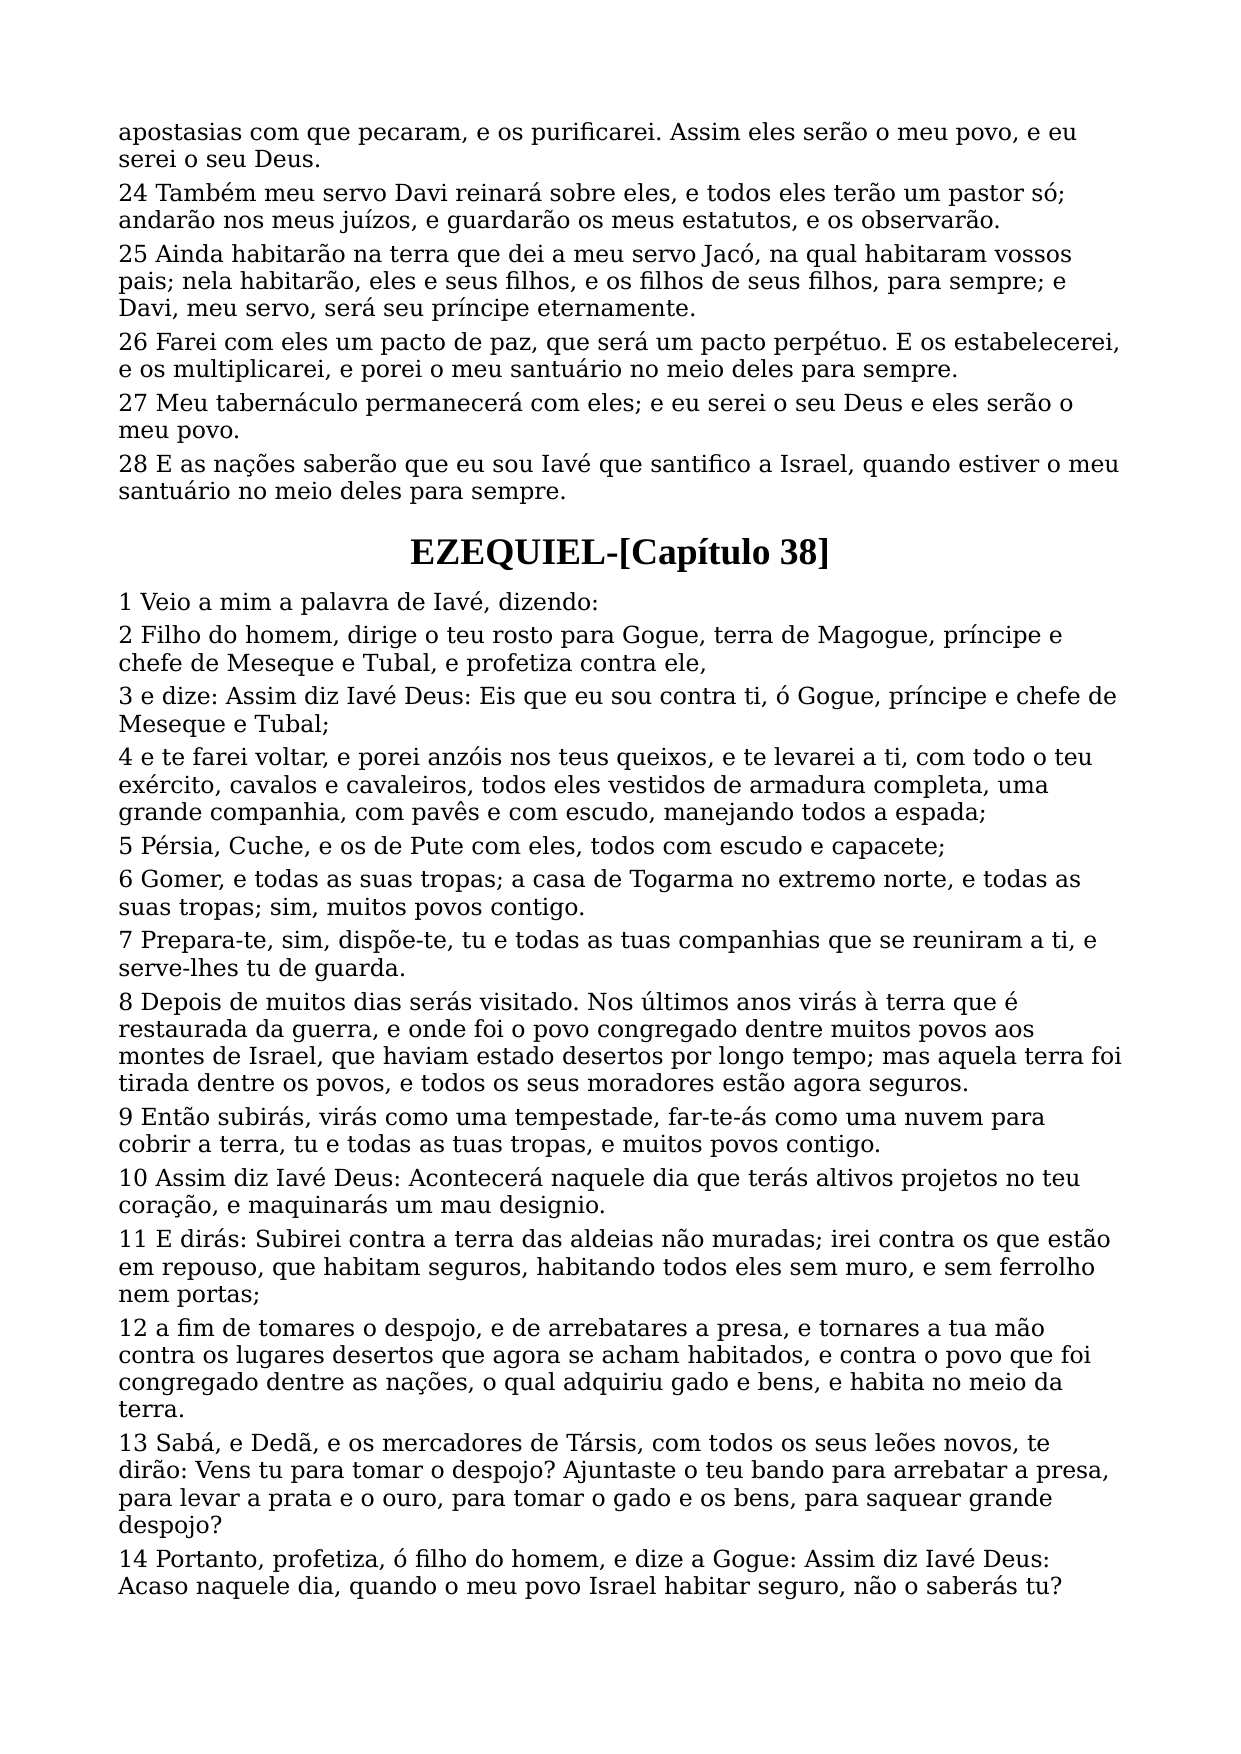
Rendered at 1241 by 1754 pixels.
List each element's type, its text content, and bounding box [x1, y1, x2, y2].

text 6 Gomer, e todas as suas tropas; a casa de Togarma no extremo norte, e todas as suas tropas; sim, muitos povos contigo. [118, 866, 1122, 921]
text 27 Meu tabernáculo permanecerá com eles; e eu serei o seu Deus e eles serão o meu povo. [118, 389, 1122, 444]
text 12 a fim de tomares o despojo, e de arrebatares a presa, e tornares a tua mão contra os lugares desertos que agora se acham habitados, e contra o povo que foi congregado dentre as nações, o qual adquiriu gado e bens, e habita no meio da terra. [118, 1314, 1122, 1423]
text 13 Sabá, e Dedã, e os mercadores de Társis, com todos os seus leões novos, te dirão: Vens tu para tomar o despojo? Ajuntaste o teu bando para arrebatar a presa, para levar a prata e o ouro, para tomar o gado e os bens, para saquear grande despojo? [118, 1430, 1122, 1539]
text 11 E dirás: Subirei contra a terra das aldeias não muradas; irei contra os que estão em repouso, que habitam seguros, habitando todos eles sem muro, e sem ferrolho nem portas; [118, 1226, 1122, 1308]
text 9 Então subirás, virás como uma tempestade, far-te-ás como uma nuvem para cobrir a terra, tu e todas as tuas tropas, e muitos povos contigo. [118, 1104, 1122, 1158]
text 8 Depois de muitos dias serás visitado. Nos últimos anos virás à terra que é restaurada da guerra, e onde foi o povo congregado dentre muitos povos aos montes de Israel, que haviam estado desertos por longo tempo; mas aquela terra foi tirada dentre os povos, e todos os seus moradores estão agora seguros. [118, 988, 1122, 1097]
subtitle EZEQUIEL-[Capítulo 38] [118, 529, 1122, 572]
text 24 Também meu servo Davi reinará sobre eles, e todos eles terão um pastor só; andarão nos meus juízos, e guardarão os meus estatutos, e os observarão. [118, 179, 1122, 234]
text 14 Portanto, profetiza, ó filho do homem, e dize a Gogue: Assim diz Iavé Deus: Acaso naquele dia, quando o meu povo Israel habitar seguro, não o saberás tu? [118, 1545, 1122, 1600]
text 10 Assim diz Iavé Deus: Acontecerá naquele dia que terás altivos projetos no teu coração, e maquinarás um mau designio. [118, 1165, 1122, 1219]
text 4 e te farei voltar, e porei anzóis nos teus queixos, e te levarei a ti, com todo o teu exército, cavalos e cavaleiros, todos eles vestidos de armadura completa, uma grande companhia, com pavês e com escudo, manejando todos a espada; [118, 744, 1122, 826]
text 3 e dize: Assim diz Iavé Deus: Eis que eu sou contra ti, ó Gogue, príncipe e chefe de Meseque e Tubal; [118, 683, 1122, 737]
text 1 Veio a mim a palavra de Iavé, dizendo: [118, 588, 1122, 615]
text apostasias com que pecaram, e os purificarei. Assim eles serão o meu povo, e eu serei o seu Deus. [118, 118, 1122, 173]
text 2 Filho do homem, dirige o teu rosto para Gogue, terra de Magogue, príncipe e chefe de Meseque e Tubal, e profetiza contra ele, [118, 622, 1122, 676]
text 7 Prepara-te, sim, dispõe-te, tu e todas as tuas companhias que se reuniram a ti, e serve-lhes tu de guarda. [118, 927, 1122, 982]
text 26 Farei com eles um pacto de paz, que será um pacto perpétuo. E os estabelecerei, e os multiplicarei, e porei o meu santuário no meio deles para sempre. [118, 328, 1122, 383]
text 5 Pérsia, Cuche, e os de Pute com eles, todos com escudo e capacete; [118, 832, 1122, 859]
text 28 E as nações saberão que eu sou Iavé que santifico a Israel, quando estiver o meu santuário no meio deles para sempre. [118, 451, 1122, 505]
text 25 Ainda habitarão na terra que dei a meu servo Jacó, na qual habitaram vossos pais; nela habitarão, eles e seus filhos, e os filhos de seus filhos, para sempre; e Davi, meu servo, será seu príncipe eternamente. [118, 240, 1122, 322]
